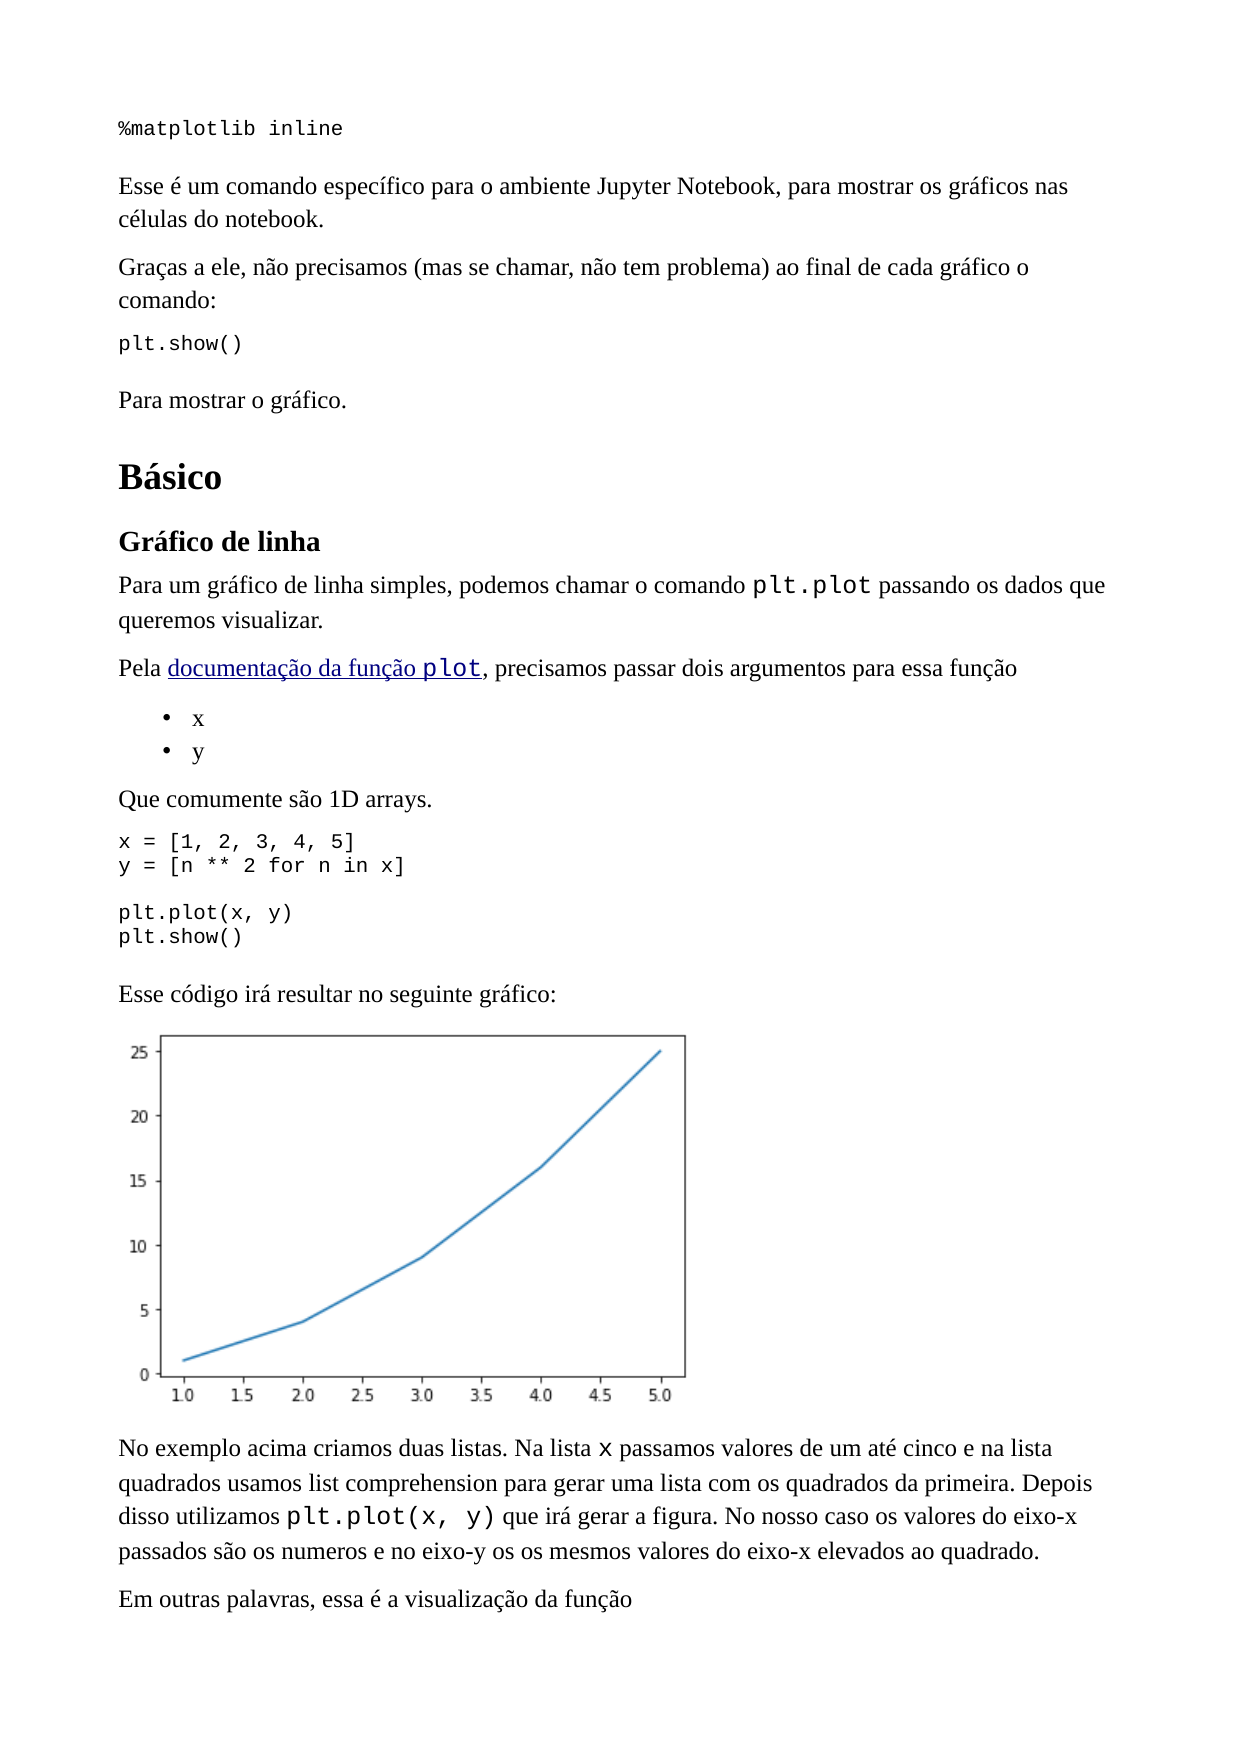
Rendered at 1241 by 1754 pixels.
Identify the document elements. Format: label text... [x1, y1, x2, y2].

text Em outras palavras, essa é a visualização da função [118, 1584, 1122, 1612]
subtitle Básico [118, 454, 1122, 497]
list x [162, 703, 1122, 732]
text Para mostrar o gráfico. [118, 386, 1122, 414]
text plt.show() [118, 926, 1122, 949]
list y [162, 736, 1122, 765]
text Para um gráfico de linha simples, podemos chamar o comando plt.plot passando os dados que queremos visualizar. [118, 570, 1122, 634]
text plt.show() [118, 332, 1122, 356]
text Esse código irá resultar no seguinte gráfico: [118, 979, 1122, 1008]
text y = [n ** 2 for n in x] [118, 855, 1122, 878]
text Pela documentação da função plot, precisamos passar dois argumentos para essa função [118, 653, 1122, 684]
text x = [1, 2, 3, 4, 5] [118, 831, 1122, 855]
text %matplotlib inline [118, 118, 1122, 142]
text Graças a ele, não precisamos (mas se chamar, não tem problema) ao final de cada gráfico o comando: [118, 252, 1122, 314]
subtitle Gráfico de linha [118, 524, 1122, 558]
text Esse é um comando específico para o ambiente Jupyter Notebook, para mostrar os gráficos nas células do notebook. [118, 171, 1122, 233]
text No exemplo acima criamos duas listas. Na lista x passamos valores de um até cinco e na lista quadrados usamos list comprehension para gerar uma lista com os quadrados da primeira. Depois disso utilizamos plt.plot(x, y) que irá gerar a figura. No nosso caso os valores do eixo-x passados são os numeros e no eixo-y os os mesmos valores do eixo-x elevados ao quadrado. [118, 1433, 1122, 1565]
text Que comumente são 1D arrays. [118, 784, 1122, 812]
picture [118, 1026, 694, 1414]
text plt.plot(x, y) [118, 902, 1122, 926]
